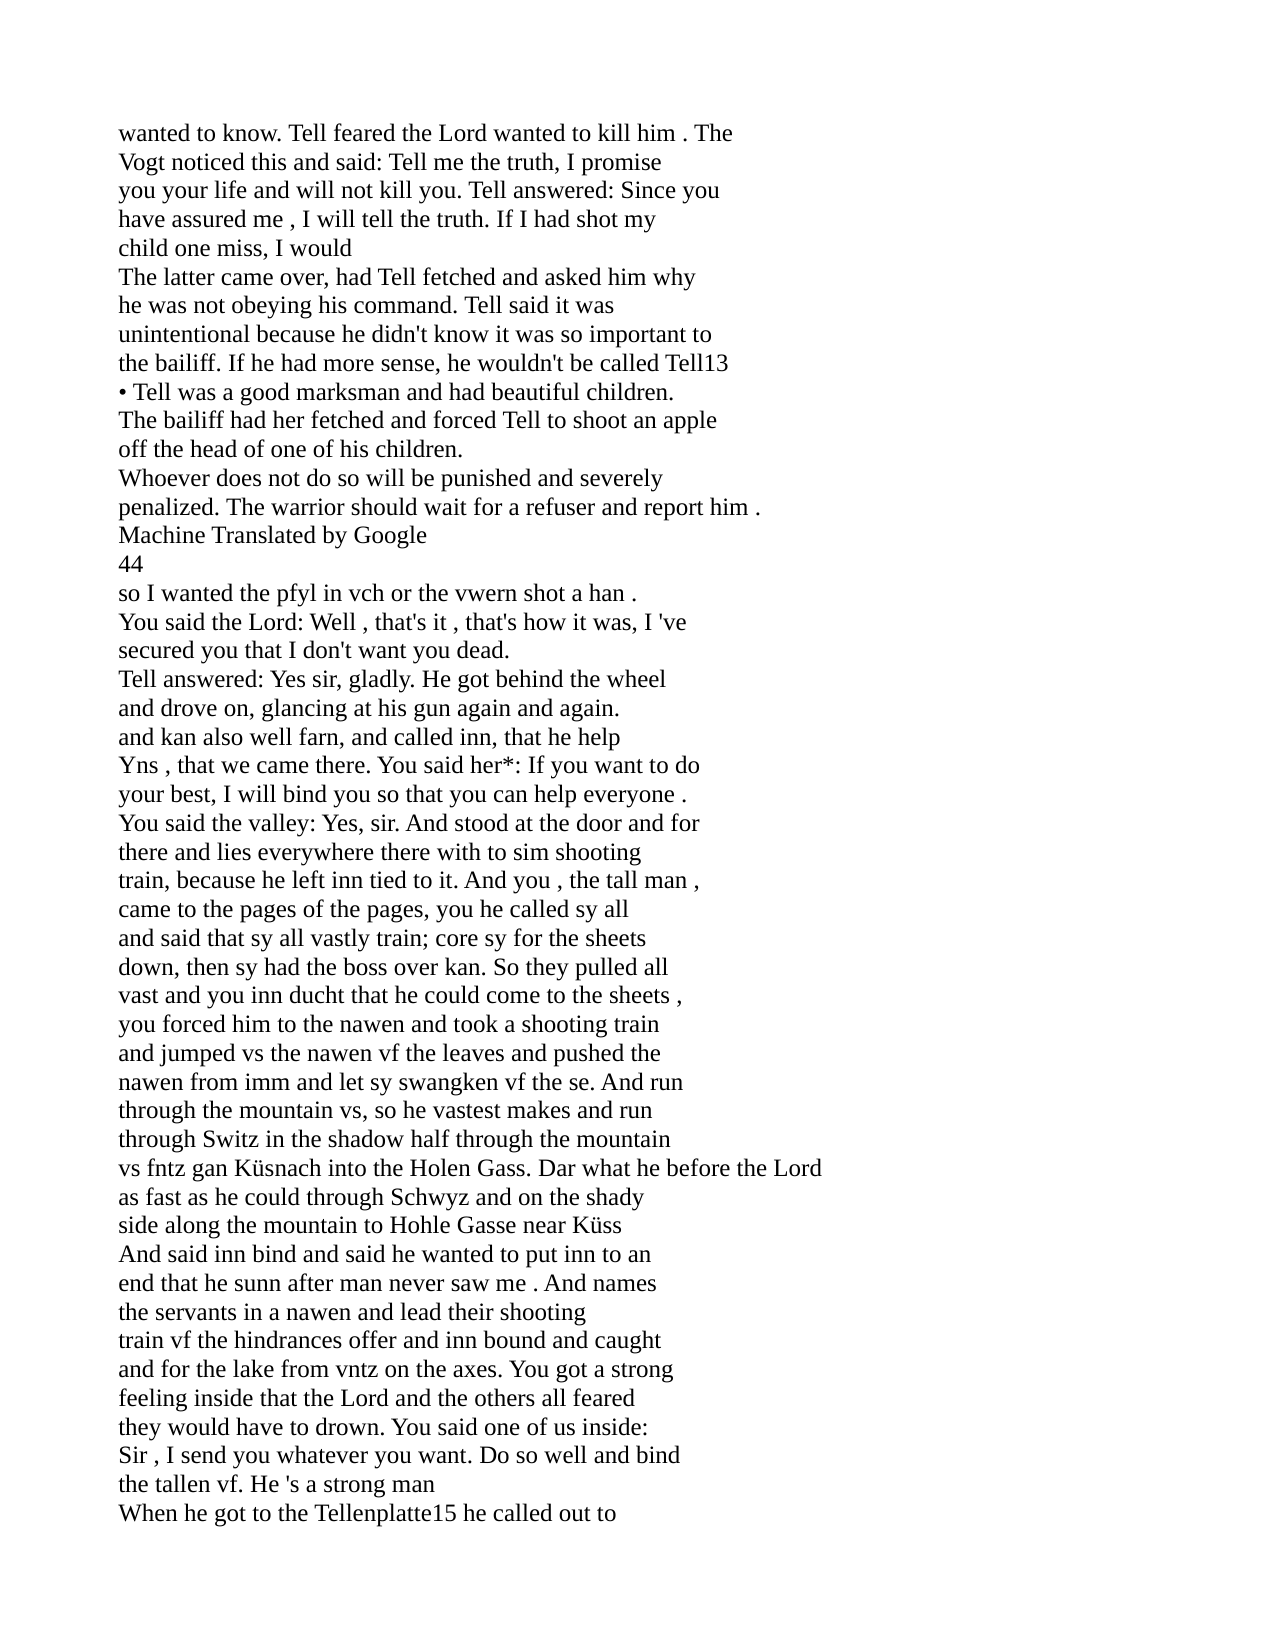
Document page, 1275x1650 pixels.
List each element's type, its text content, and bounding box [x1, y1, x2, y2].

text and for the lake from vntz on the axes. You got a strong [118, 1354, 1157, 1383]
text secured you that I don't want you dead. [118, 636, 1157, 664]
text train, because he left inn tied to it. And you , the tall man , [118, 866, 1157, 894]
text through the mountain vs, so he vastest makes and run [118, 1096, 1157, 1124]
text side along the mountain to Hohle Gasse near Küss [118, 1211, 1157, 1239]
text The latter came over, had Tell fetched and asked him why [118, 262, 1157, 291]
text so I wanted the pfyl in vch or the vwern shot a han . [118, 578, 1157, 607]
text wanted to know. Tell feared the Lord wanted to kill him . The [118, 118, 1157, 147]
text vast and you inn ducht that he could come to the sheets , [118, 981, 1157, 1009]
text you your life and will not kill you. Tell answered: Since you [118, 176, 1157, 204]
text end that he sunn after man never saw me . And names [118, 1268, 1157, 1297]
text have assured me , I will tell the truth. If I had shot my [118, 204, 1157, 233]
text nawen from imm and let sy swangken vf the se. And run [118, 1067, 1157, 1096]
text your best, I will bind you so that you can help everyone . [118, 779, 1157, 808]
text down, then sy had the boss over kan. So they pulled all [118, 952, 1157, 981]
text unintentional because he didn't know it was so important to [118, 319, 1157, 348]
text You said the Lord: Well , that's it , that's how it was, I 've [118, 607, 1157, 636]
text You said the valley: Yes, sir. And stood at the door and for [118, 808, 1157, 837]
text and said that sy all vastly train; core sy for the sheets [118, 923, 1157, 952]
text came to the pages of the pages, you he called sy all [118, 894, 1157, 923]
text feeling inside that the Lord and the others all feared [118, 1383, 1157, 1412]
text And said inn bind and said he wanted to put inn to an [118, 1239, 1157, 1268]
text the tallen vf. He 's a strong man [118, 1469, 1157, 1498]
text train vf the hindrances offer and inn bound and caught [118, 1326, 1157, 1354]
text they would have to drown. You said one of us inside: [118, 1412, 1157, 1441]
text When he got to the Tellenplatte15 he called out to [118, 1498, 1157, 1527]
text vs fntz gan Küsnach into the Holen Gass. Dar what he before the Lord [118, 1153, 1157, 1182]
text Sir , I send you whatever you want. Do so well and bind [118, 1441, 1157, 1469]
text Yns , that we came there. You said her*: If you want to do [118, 751, 1157, 779]
text the servants in a nawen and lead their shooting [118, 1297, 1157, 1326]
text the bailiff. If he had more sense, he wouldn't be called Tell13 [118, 348, 1157, 377]
text Tell answered: Yes sir, gladly. He got behind the wheel [118, 664, 1157, 693]
text child one miss, I would [118, 233, 1157, 262]
text Machine Translated by Google [118, 521, 1157, 549]
text The bailiff had her fetched and forced Tell to shoot an apple [118, 406, 1157, 434]
text penalized. The warrior should wait for a refuser and report him . [118, 492, 1157, 521]
text through Switz in the shadow half through the mountain [118, 1124, 1157, 1153]
text and jumped vs the nawen vf the leaves and pushed the [118, 1038, 1157, 1067]
text • Tell was a good marksman and had beautiful children. [118, 377, 1157, 406]
text as fast as he could through Schwyz and on the shady [118, 1182, 1157, 1211]
text you forced him to the nawen and took a shooting train [118, 1009, 1157, 1038]
text there and lies everywhere there with to sim shooting [118, 837, 1157, 866]
text off the head of one of his children. [118, 434, 1157, 463]
text Whoever does not do so will be punished and severely [118, 463, 1157, 492]
text and drove on, glancing at his gun again and again. [118, 693, 1157, 722]
text 44 [118, 549, 1157, 578]
text Vogt noticed this and said: Tell me the truth, I promise [118, 147, 1157, 176]
text and kan also well farn, and called inn, that he help [118, 722, 1157, 751]
text he was not obeying his command. Tell said it was [118, 291, 1157, 319]
